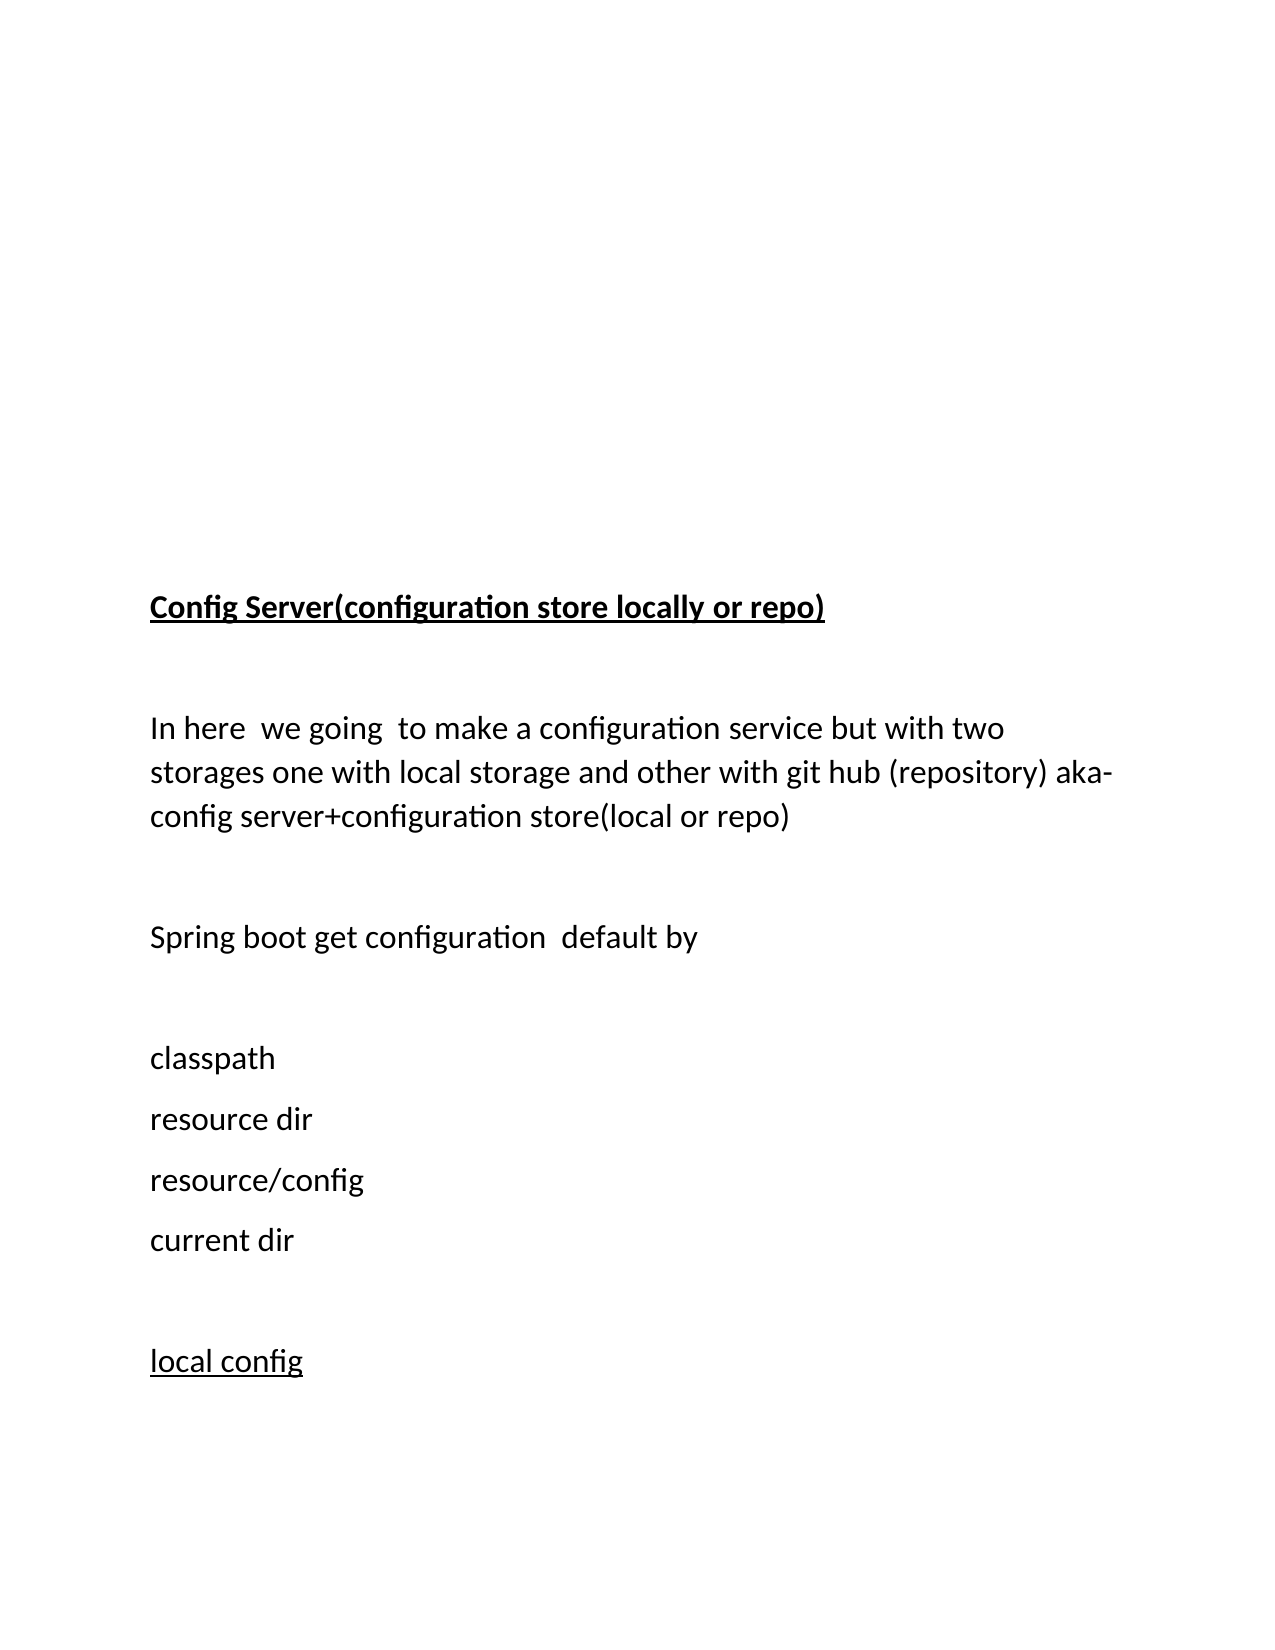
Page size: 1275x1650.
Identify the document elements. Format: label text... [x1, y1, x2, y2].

text resource dir [150, 1098, 1125, 1139]
text Spring boot get configuration default by [150, 916, 1125, 957]
text resource/config [150, 1158, 1125, 1199]
text local config [150, 1340, 1125, 1381]
text classpath [150, 1037, 1125, 1078]
text In here we going to make a configuration service but with two storages one with local storage and other with git hub (repository) aka-config server+configuration store(local or repo) [150, 707, 1125, 836]
text current dir [150, 1219, 1125, 1260]
text Config Server(configuration store locally or repo) [150, 586, 1125, 626]
